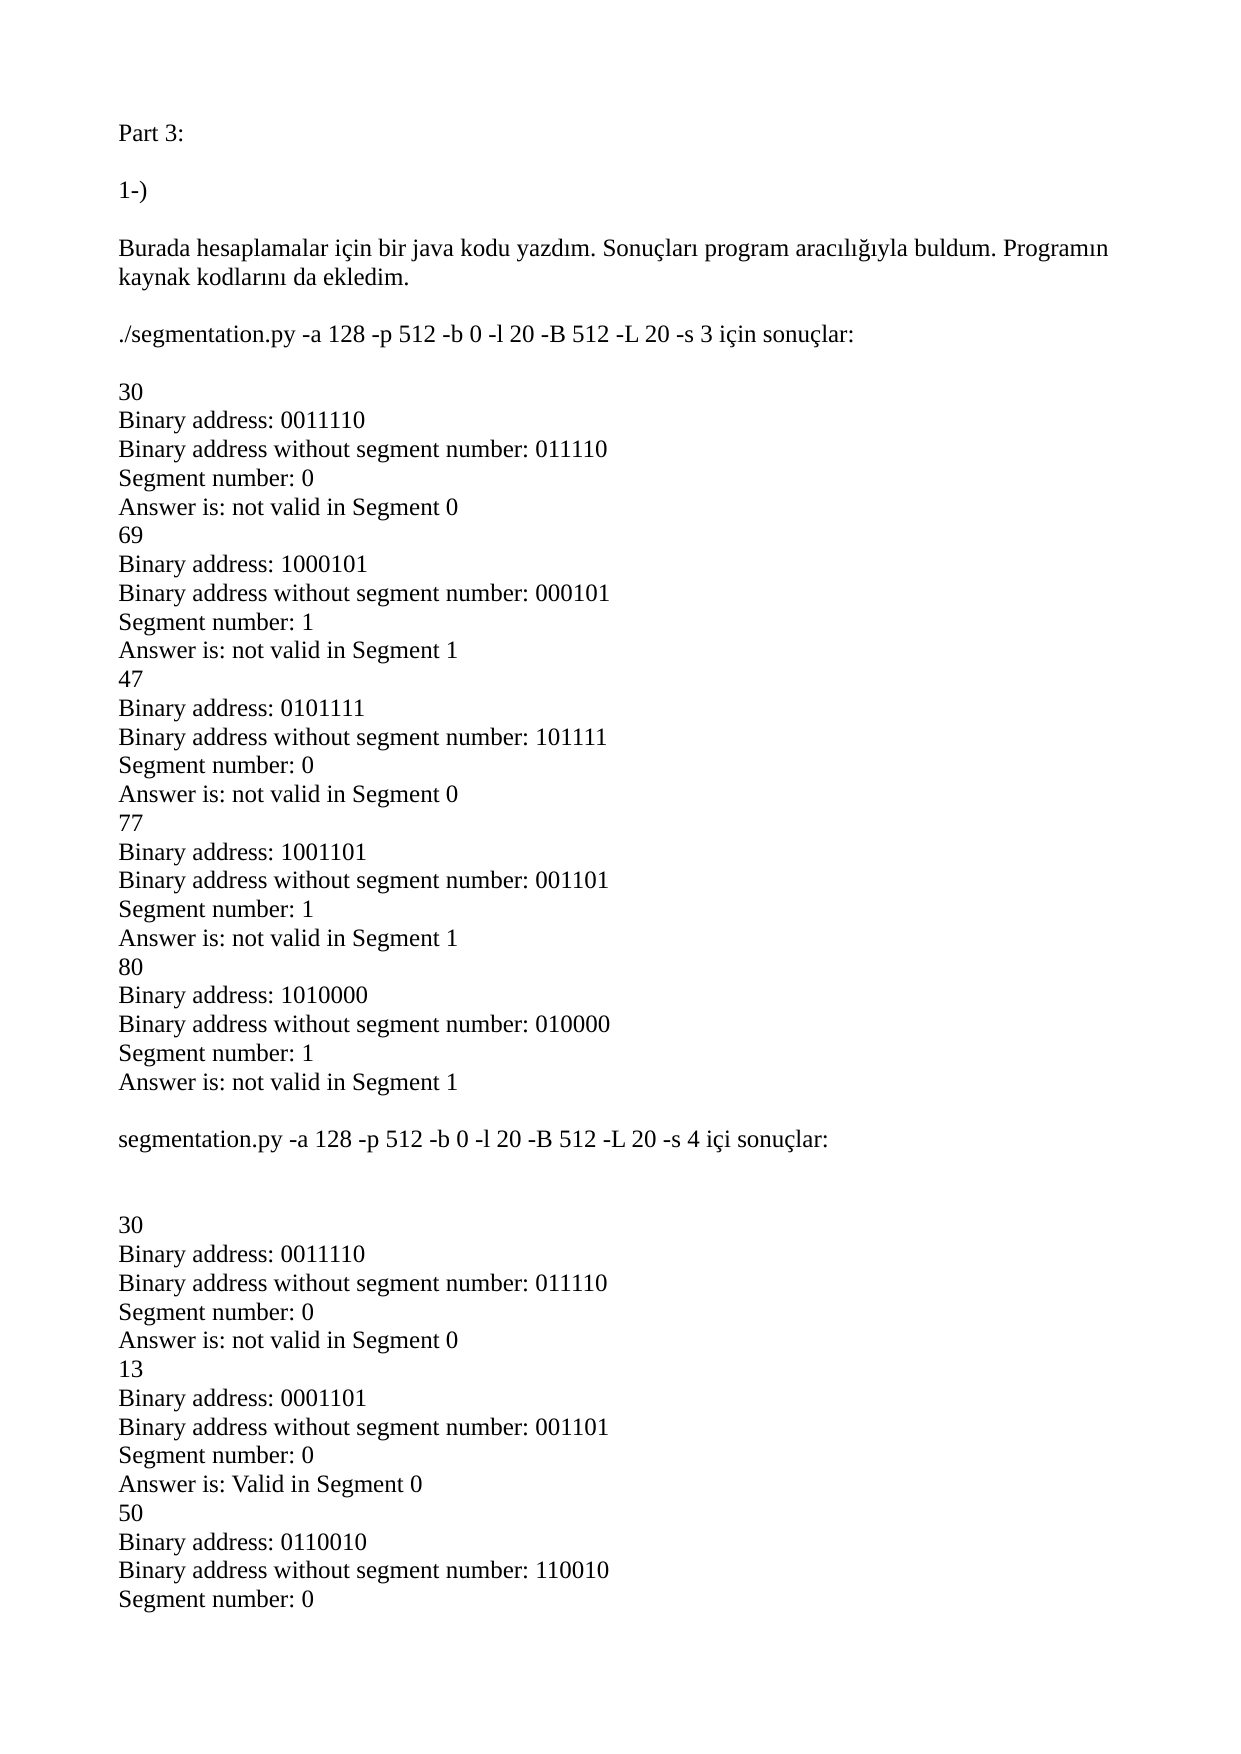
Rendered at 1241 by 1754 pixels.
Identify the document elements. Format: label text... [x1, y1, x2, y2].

text 30 [118, 1211, 1122, 1239]
text Segment number: 1 [118, 607, 1122, 636]
text Segment number: 0 [118, 751, 1122, 779]
text Binary address without segment number: 001101 [118, 866, 1122, 894]
text Answer is: not valid in Segment 0 [118, 779, 1122, 808]
text Binary address without segment number: 010000 [118, 1009, 1122, 1038]
text Binary address without segment number: 000101 [118, 578, 1122, 607]
text Segment number: 0 [118, 1584, 1122, 1613]
text Segment number: 0 [118, 1297, 1122, 1326]
text Binary address: 0110010 [118, 1527, 1122, 1556]
text Binary address without segment number: 101111 [118, 722, 1122, 751]
text Binary address: 0001101 [118, 1383, 1122, 1412]
text Part 3: [118, 118, 1122, 147]
text 50 [118, 1498, 1122, 1527]
text segmentation.py -a 128 -p 512 -b 0 -l 20 -B 512 -L 20 -s 4 içi sonuçlar: [118, 1124, 1122, 1153]
text Binary address without segment number: 110010 [118, 1556, 1122, 1584]
text Segment number: 0 [118, 1441, 1122, 1469]
text 80 [118, 952, 1122, 981]
text Binary address: 1000101 [118, 549, 1122, 578]
text Binary address: 0011110 [118, 406, 1122, 434]
text Binary address without segment number: 011110 [118, 1268, 1122, 1297]
text Binary address: 1010000 [118, 981, 1122, 1009]
text Segment number: 1 [118, 1038, 1122, 1067]
text Answer is: not valid in Segment 1 [118, 923, 1122, 952]
text Binary address without segment number: 001101 [118, 1412, 1122, 1441]
text Answer is: Valid in Segment 0 [118, 1469, 1122, 1498]
text ./segmentation.py -a 128 -p 512 -b 0 -l 20 -B 512 -L 20 -s 3 için sonuçlar: [118, 319, 1122, 348]
text Segment number: 0 [118, 463, 1122, 492]
text Answer is: not valid in Segment 1 [118, 636, 1122, 664]
text Answer is: not valid in Segment 1 [118, 1067, 1122, 1096]
text Answer is: not valid in Segment 0 [118, 492, 1122, 521]
text 47 [118, 664, 1122, 693]
text 13 [118, 1354, 1122, 1383]
text Binary address: 0011110 [118, 1239, 1122, 1268]
text 1-) [118, 176, 1122, 204]
text Binary address: 0101111 [118, 693, 1122, 722]
text 69 [118, 521, 1122, 549]
text Segment number: 1 [118, 894, 1122, 923]
text Binary address without segment number: 011110 [118, 434, 1122, 463]
text Answer is: not valid in Segment 0 [118, 1326, 1122, 1354]
text Binary address: 1001101 [118, 837, 1122, 866]
text Burada hesaplamalar için bir java kodu yazdım. Sonuçları program aracılığıyla buldum. Programın kaynak kodlarını da ekledim. [118, 233, 1122, 291]
text 30 [118, 377, 1122, 406]
text 77 [118, 808, 1122, 837]
